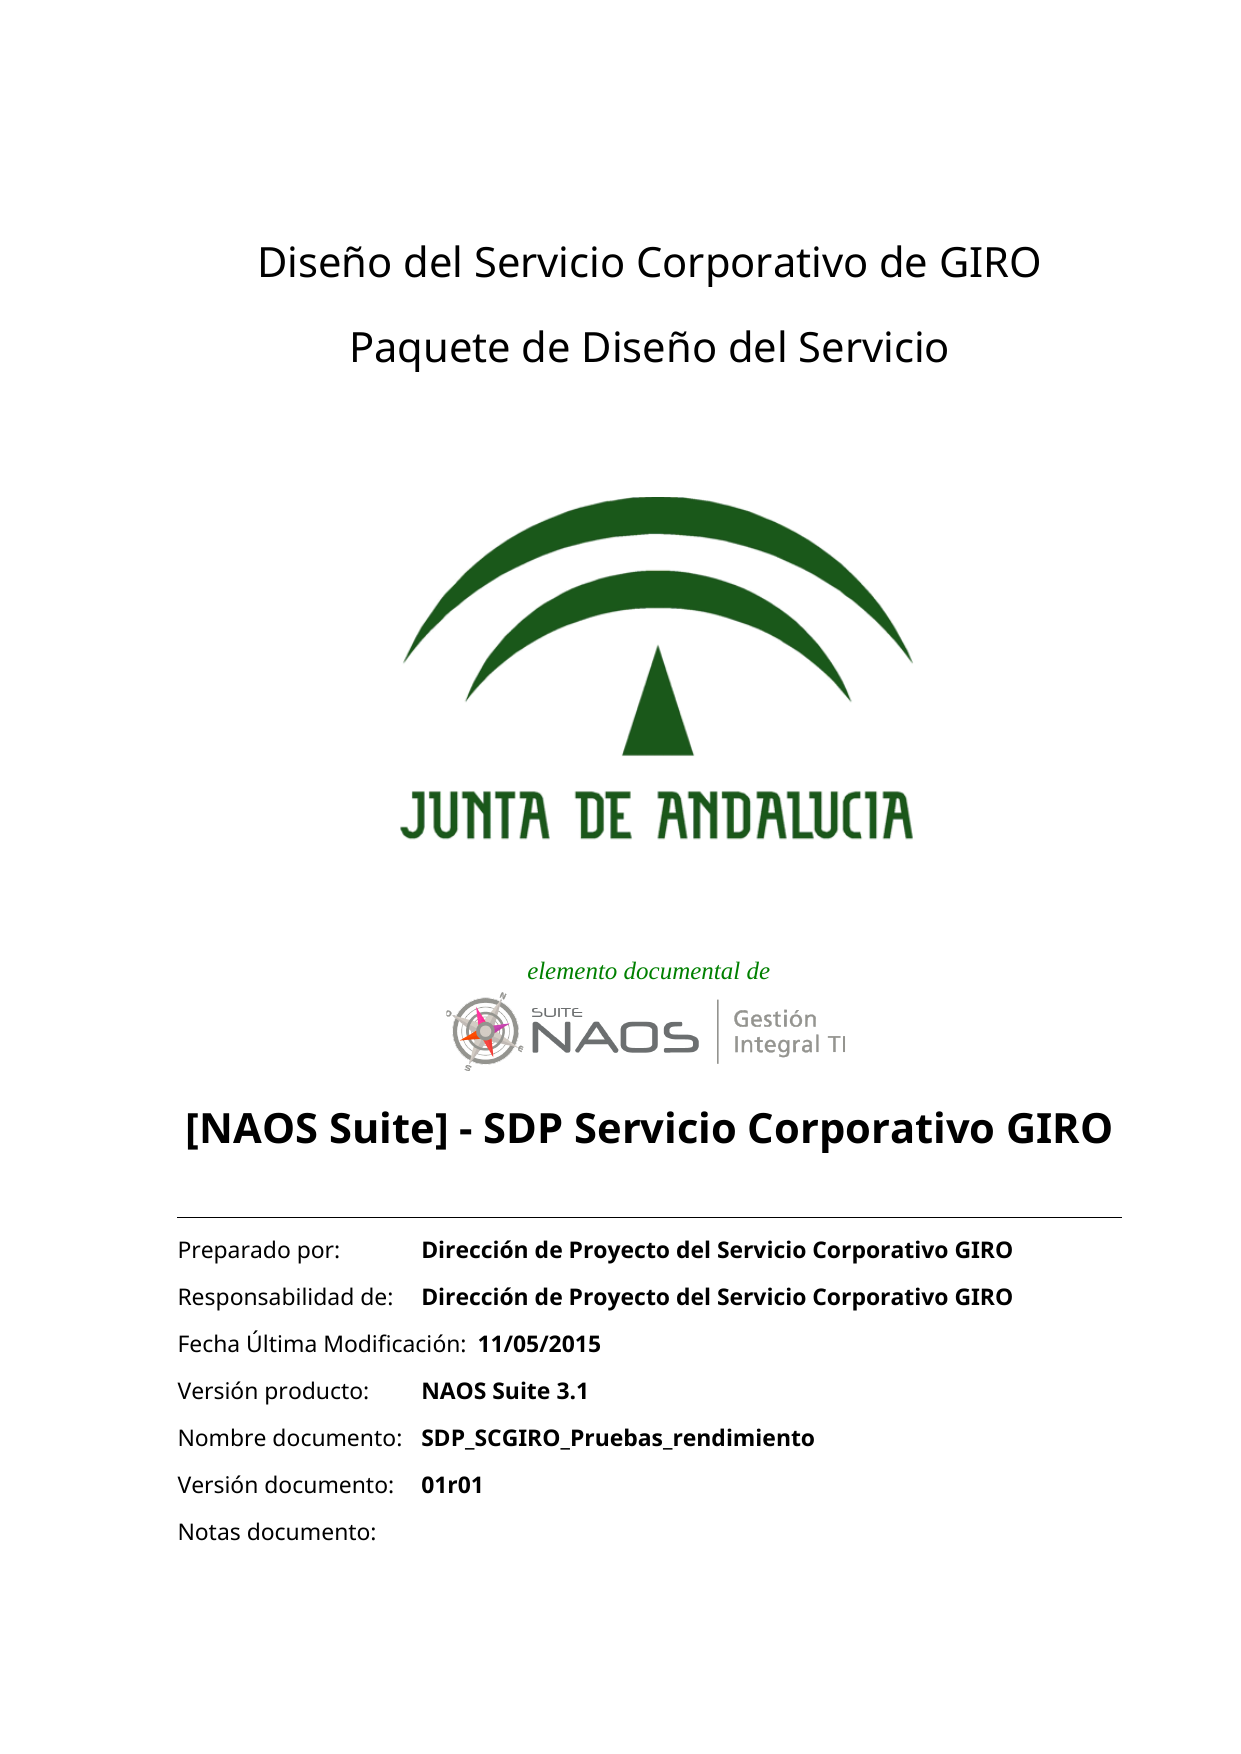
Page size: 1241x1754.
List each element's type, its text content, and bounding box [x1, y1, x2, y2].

picture [446, 992, 846, 1071]
text Versión producto: NAOS Suite 3.1 [177, 1375, 1122, 1406]
text Diseño del Servicio Corporativo de GIRO [177, 233, 1122, 289]
text Nombre documento: SDP_SCGIRO_Pruebas_rendimiento [177, 1422, 1122, 1453]
text Fecha Última Modificación: 11/05/2015 [177, 1328, 1122, 1359]
text Notas documento: [177, 1515, 1122, 1547]
text Paquete de Diseño del Servicio [177, 318, 1122, 375]
picture [370, 497, 930, 860]
text Versión documento: 01r01 [177, 1468, 1122, 1500]
text Responsabilidad de: Dirección de Proyecto del Servicio Corporativo GIRO [177, 1281, 1122, 1312]
text Preparado por: Dirección de Proyecto del Servicio Corporativo GIRO [177, 1234, 1122, 1265]
text elemento documental de [177, 956, 1122, 985]
text [NAOS Suite] - SDP Servicio Corporativo GIRO [177, 999, 1122, 1156]
